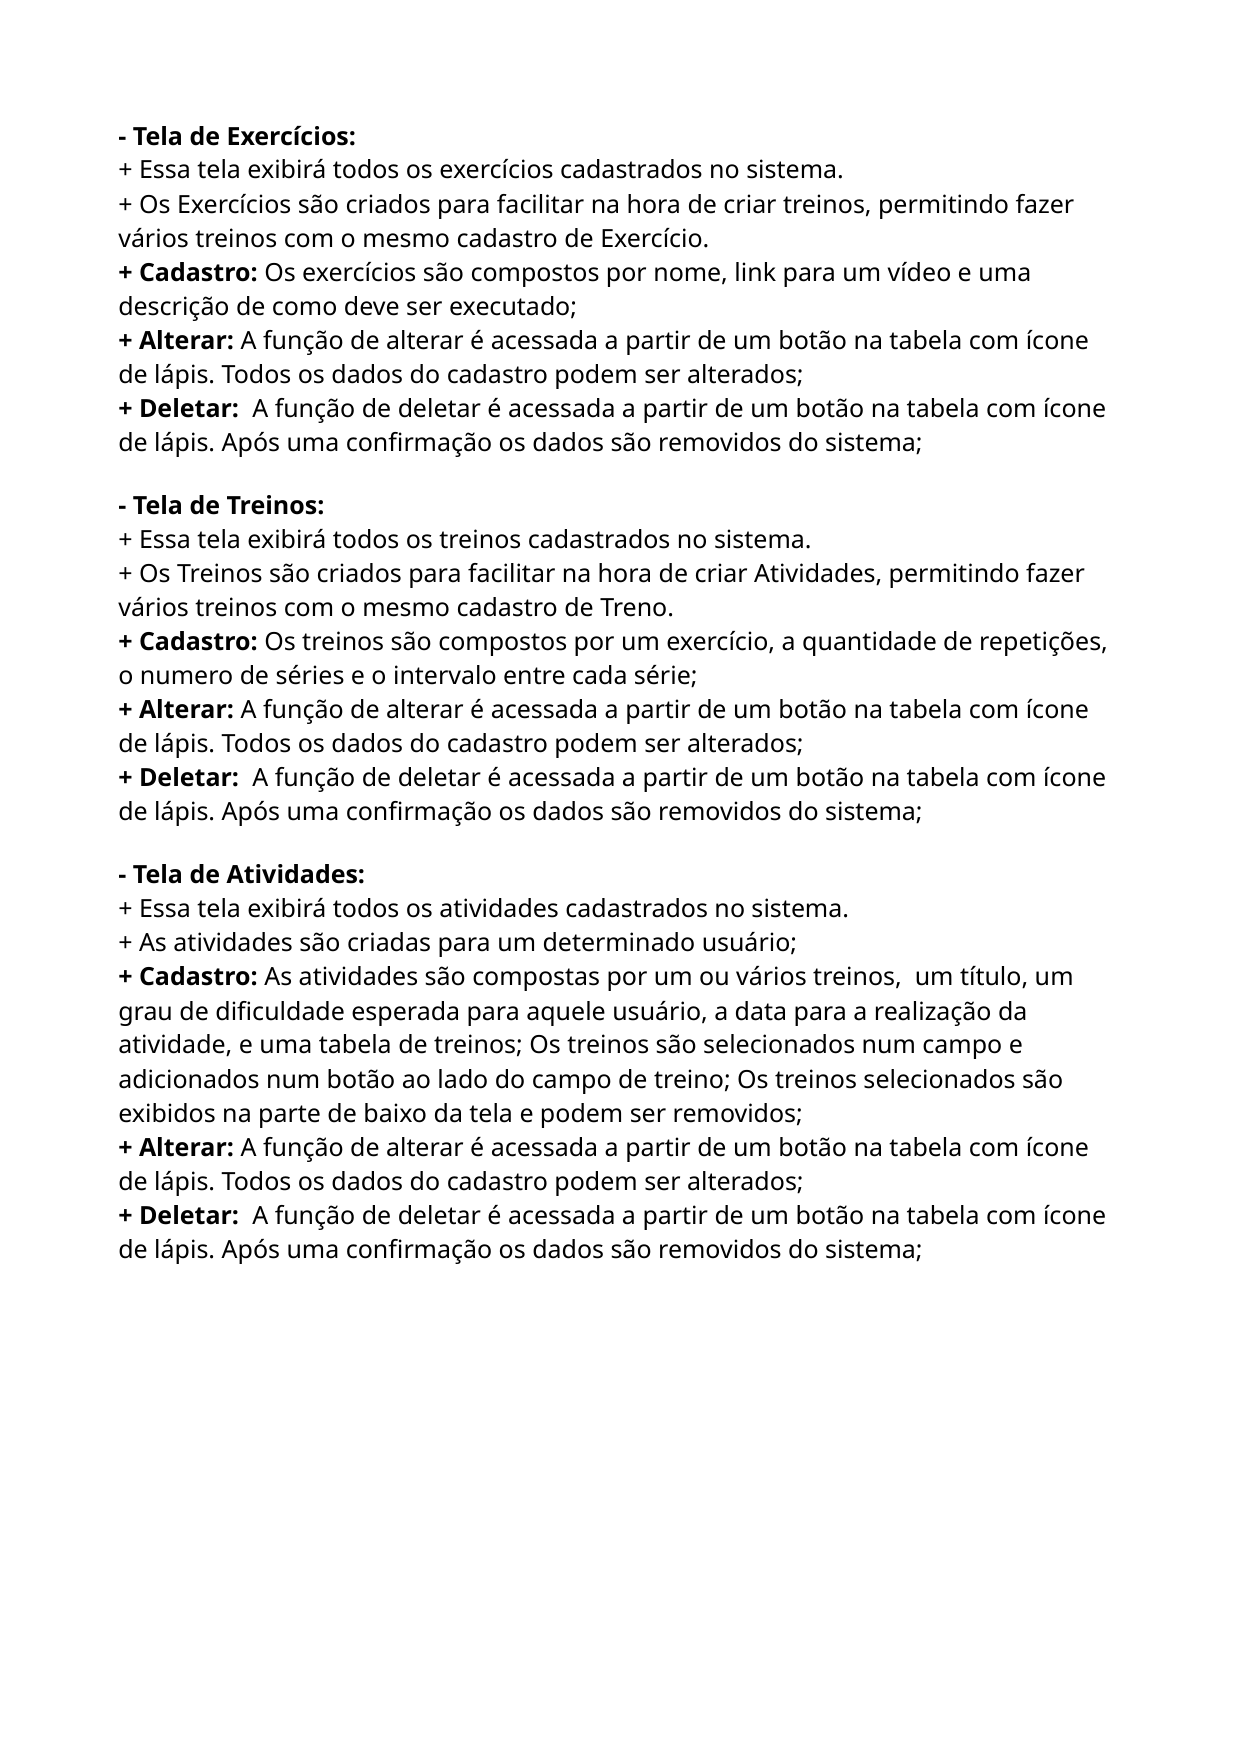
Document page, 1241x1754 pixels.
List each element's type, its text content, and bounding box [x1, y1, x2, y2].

text + Essa tela exibirá todos os exercícios cadastrados no sistema. [118, 152, 1122, 186]
text + As atividades são criadas para um determinado usuário; [118, 925, 1122, 959]
text + Cadastro: Os treinos são compostos por um exercício, a quantidade de repetições, o numero de séries e o intervalo entre cada série; [118, 624, 1122, 692]
text + Deletar: A função de deletar é acessada a partir de um botão na tabela com ícone de lápis. Após uma confirmação os dados são removidos do sistema; [118, 1197, 1122, 1266]
text + Deletar: A função de deletar é acessada a partir de um botão na tabela com ícone de lápis. Após uma confirmação os dados são removidos do sistema; [118, 760, 1122, 828]
text + Essa tela exibirá todos os treinos cadastrados no sistema. [118, 522, 1122, 556]
text - Tela de Atividades: [118, 857, 1122, 891]
text + Alterar: A função de alterar é acessada a partir de um botão na tabela com ícone de lápis. Todos os dados do cadastro podem ser alterados; [118, 322, 1122, 391]
text + Alterar: A função de alterar é acessada a partir de um botão na tabela com ícone de lápis. Todos os dados do cadastro podem ser alterados; [118, 1129, 1122, 1197]
text - Tela de Treinos: [118, 487, 1122, 522]
text + Cadastro: As atividades são compostas por um ou vários treinos, um título, um grau de dificuldade esperada para aquele usuário, a data para a realização da atividade, e uma tabela de treinos; Os treinos são selecionados num campo e adicionados num botão ao lado do campo de treino; Os treinos selecionados são exibidos na parte de baixo da tela e podem ser removidos; [118, 959, 1122, 1129]
text - Tela de Exercícios: [118, 118, 1122, 152]
text + Alterar: A função de alterar é acessada a partir de um botão na tabela com ícone de lápis. Todos os dados do cadastro podem ser alterados; [118, 692, 1122, 760]
text + Os Treinos são criados para facilitar na hora de criar Atividades, permitindo fazer vários treinos com o mesmo cadastro de Treno. [118, 556, 1122, 624]
text + Essa tela exibirá todos os atividades cadastrados no sistema. [118, 891, 1122, 925]
text + Cadastro: Os exercícios são compostos por nome, link para um vídeo e uma descrição de como deve ser executado; [118, 254, 1122, 322]
text + Deletar: A função de deletar é acessada a partir de um botão na tabela com ícone de lápis. Após uma confirmação os dados são removidos do sistema; [118, 391, 1122, 459]
text + Os Exercícios são criados para facilitar na hora de criar treinos, permitindo fazer vários treinos com o mesmo cadastro de Exercício. [118, 186, 1122, 254]
